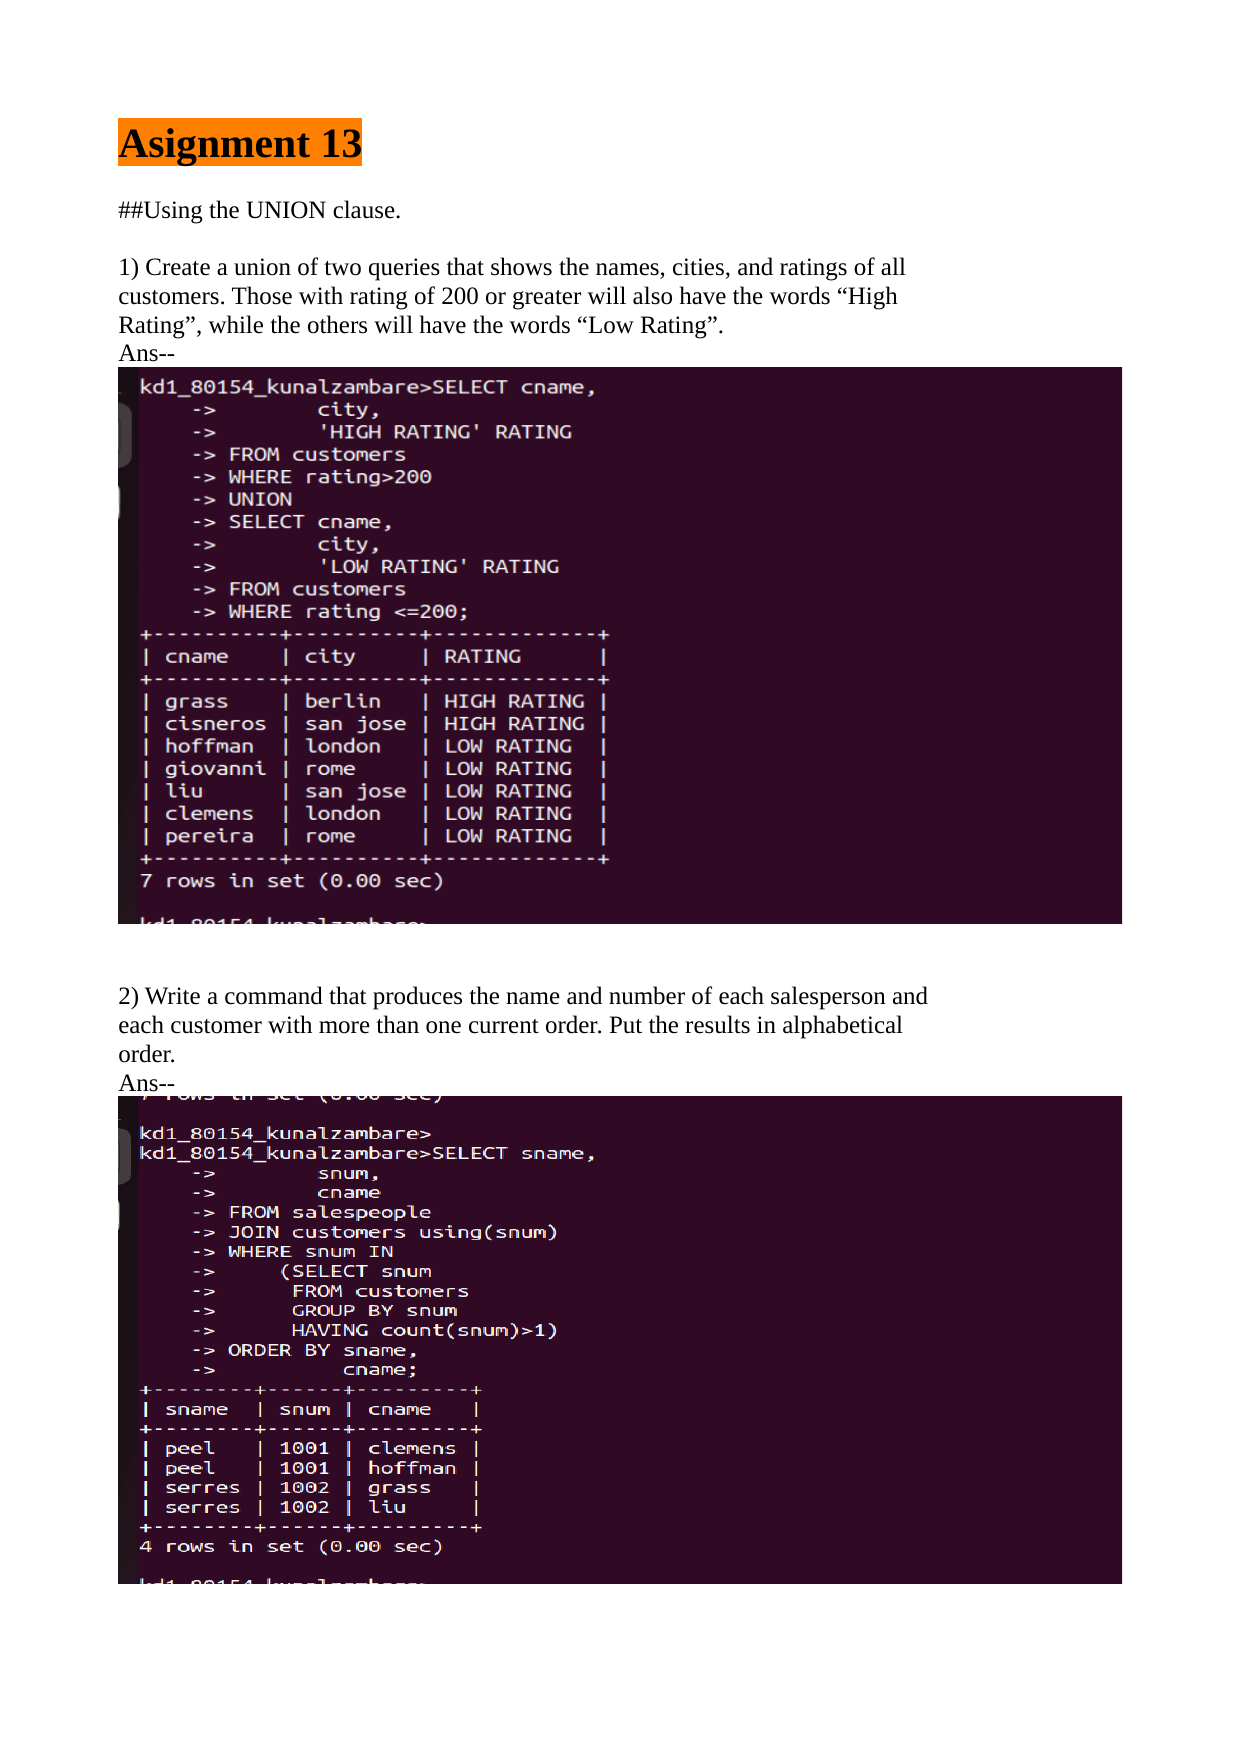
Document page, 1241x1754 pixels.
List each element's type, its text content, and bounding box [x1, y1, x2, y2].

text 2) Write a command that produces the name and number of each salesperson and each customer with more than one current order. Put the results in alphabetical order. [118, 981, 1122, 1068]
text Ans-- [118, 338, 1122, 367]
text Ans-- [118, 1068, 1122, 1096]
text Asignment 13 [118, 118, 1122, 166]
picture [118, 1096, 1123, 1584]
text ##Using the UNION clause. 1) Create a union of two queries that shows the names, cities, and ratings of all customers. Those with rating of 200 or greater will also have the words “High Rating”, while the others will have the words “Low Rating”. [118, 195, 1122, 338]
picture [118, 367, 1123, 924]
